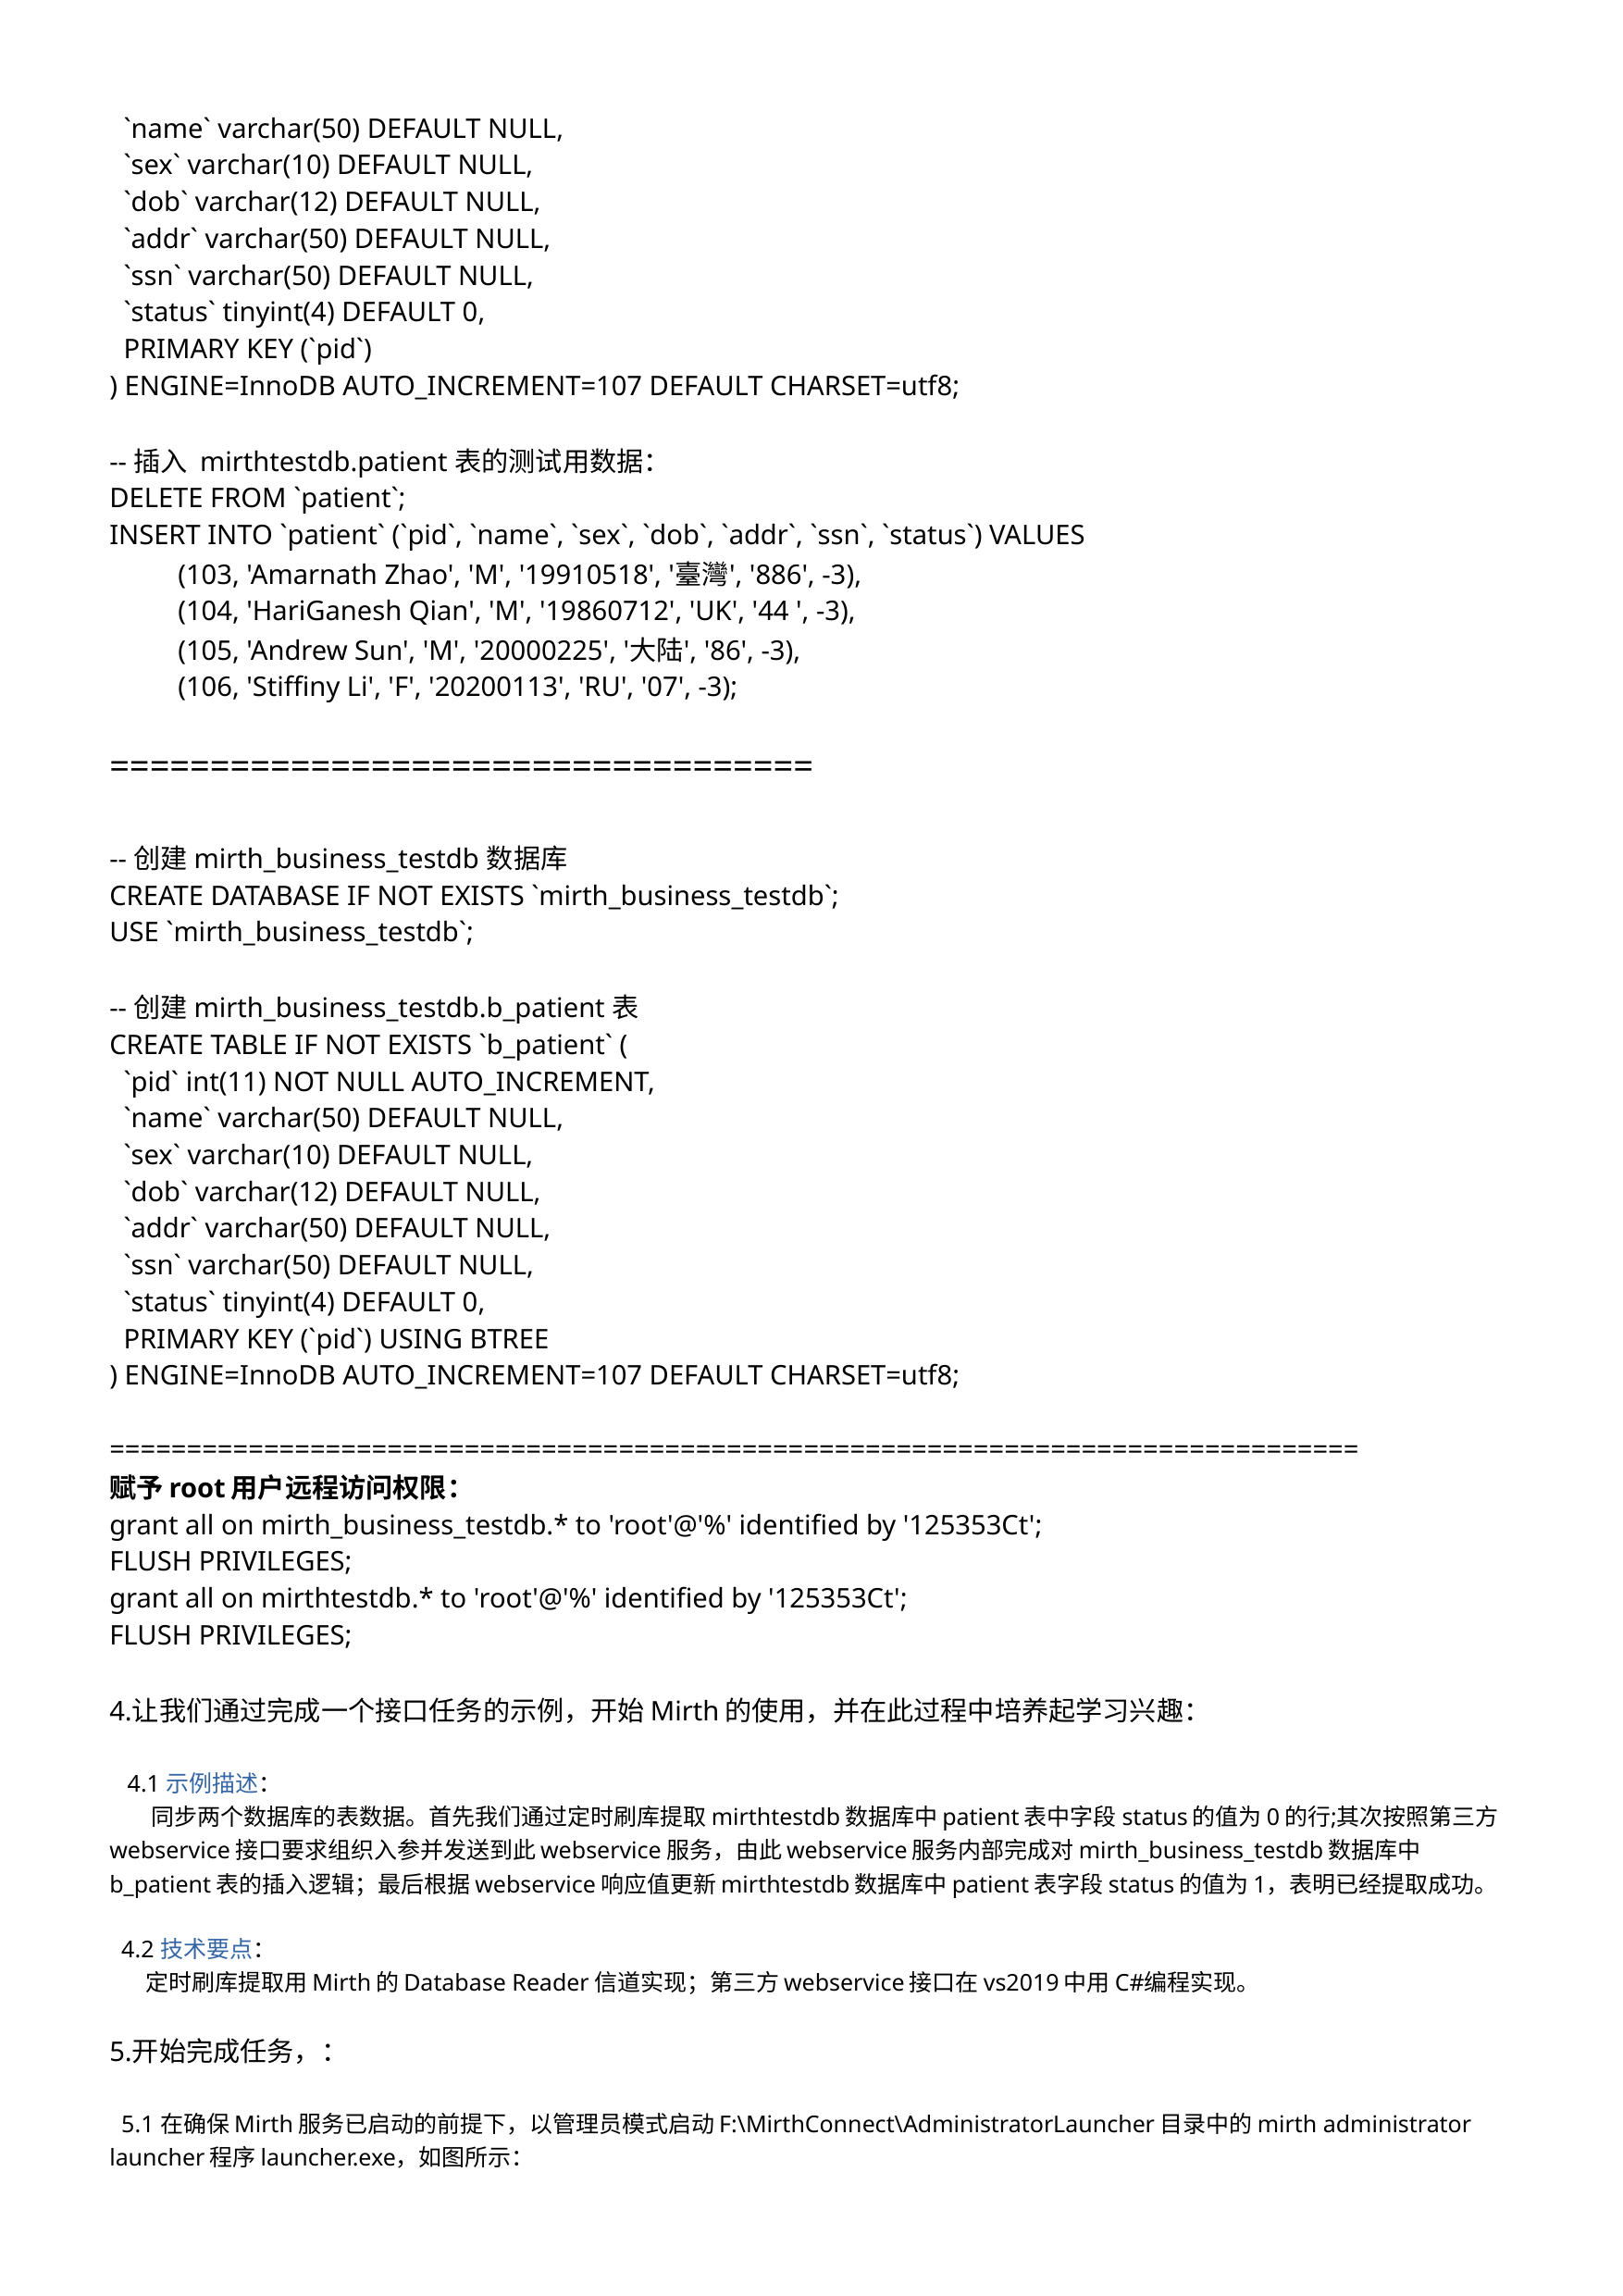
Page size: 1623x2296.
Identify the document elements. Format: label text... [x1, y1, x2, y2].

text (104, 'HariGanesh Qian', 'M', '19860712', 'UK', '44 ', -3), [109, 591, 1514, 628]
text PRIMARY KEY (`pid`) USING BTREE [109, 1320, 1514, 1357]
text 4.让我们通过完成一个接口任务的示例，开始Mirth的使用，并在此过程中培养起学习兴趣： [109, 1689, 1514, 1729]
text 同步两个数据库的表数据。首先我们通过定时刷库提取mirthtestdb数据库中patient表中字段 status的值为0的行;其次按照第三方webservice接口要求组织入参并发送到此webservice服务，由此webservice服务内部完成对mirth_business_testdb数据库中b_patient表的插入逻辑；最后根据webservice响应值更新mirthtestdb数据库中patient表字段 status的值为1，表明已经提取成功。 [109, 1799, 1514, 1899]
text 4.1 示例描述： [109, 1765, 1514, 1799]
text `dob` varchar(12) DEFAULT NULL, [109, 182, 1514, 219]
text ================================================================================= [109, 1430, 1514, 1466]
text `name` varchar(50) DEFAULT NULL, [109, 109, 1514, 146]
text (106, 'Stiffiny Li', 'F', '20200113', 'RU', '07', -3); [109, 668, 1514, 704]
text FLUSH PRIVILEGES; [109, 1616, 1514, 1653]
text CREATE DATABASE IF NOT EXISTS `mirth_business_testdb`; [109, 876, 1514, 913]
text 4.2 技术要点： [109, 1931, 1514, 1965]
text `status` tinyint(4) DEFAULT 0, [109, 1283, 1514, 1320]
text `status` tinyint(4) DEFAULT 0, [109, 293, 1514, 329]
text -- 创建 mirth_business_testdb 数据库 [109, 837, 1514, 876]
text -- 创建 mirth_business_testdb.b_patient 表 [109, 987, 1514, 1025]
text ) ENGINE=InnoDB AUTO_INCREMENT=107 DEFAULT CHARSET=utf8; [109, 1357, 1514, 1393]
text `addr` varchar(50) DEFAULT NULL, [109, 219, 1514, 256]
text FLUSH PRIVILEGES; [109, 1543, 1514, 1579]
text PRIMARY KEY (`pid`) [109, 329, 1514, 366]
text `dob` varchar(12) DEFAULT NULL, [109, 1173, 1514, 1210]
text `sex` varchar(10) DEFAULT NULL, [109, 1136, 1514, 1173]
text 定时刷库提取用Mirth的Database Reader信道实现；第三方webservice接口在vs2019中用C#编程实现。 [109, 1965, 1514, 1998]
text DELETE FROM `patient`; [109, 479, 1514, 515]
text INSERT INTO `patient` (`pid`, `name`, `sex`, `dob`, `addr`, `ssn`, `status`) VALUES [109, 515, 1514, 552]
text `name` varchar(50) DEFAULT NULL, [109, 1099, 1514, 1136]
text 5.1 在确保Mirth服务已启动的前提下，以管理员模式启动F:\MirthConnect\AdministratorLauncher目录中的mirth administrator launcher程序launcher.exe，如图所示： [109, 2105, 1514, 2173]
text grant all on mirth_business_testdb.* to 'root'@'%' identified by '125353Ct'; [109, 1506, 1514, 1543]
text (103, 'Amarnath Zhao', 'M', '19910518', '臺灣', '886', -3), [109, 552, 1514, 591]
text =================================== [109, 741, 1514, 789]
text `pid` int(11) NOT NULL AUTO_INCREMENT, [109, 1062, 1514, 1099]
text `ssn` varchar(50) DEFAULT NULL, [109, 256, 1514, 293]
text CREATE TABLE IF NOT EXISTS `b_patient` ( [109, 1025, 1514, 1062]
text `ssn` varchar(50) DEFAULT NULL, [109, 1246, 1514, 1283]
text USE `mirth_business_testdb`; [109, 913, 1514, 949]
text 5.开始完成任务，： [109, 2029, 1514, 2069]
text 赋予root用户远程访问权限： [109, 1466, 1514, 1506]
text ) ENGINE=InnoDB AUTO_INCREMENT=107 DEFAULT CHARSET=utf8; [109, 366, 1514, 403]
text `sex` varchar(10) DEFAULT NULL, [109, 146, 1514, 182]
text grant all on mirthtestdb.* to 'root'@'%' identified by '125353Ct'; [109, 1579, 1514, 1616]
text `addr` varchar(50) DEFAULT NULL, [109, 1210, 1514, 1246]
text -- 插入 mirthtestdb.patient 表的测试用数据： [109, 440, 1514, 479]
text (105, 'Andrew Sun', 'M', '20000225', '大陆', '86', -3), [109, 628, 1514, 668]
